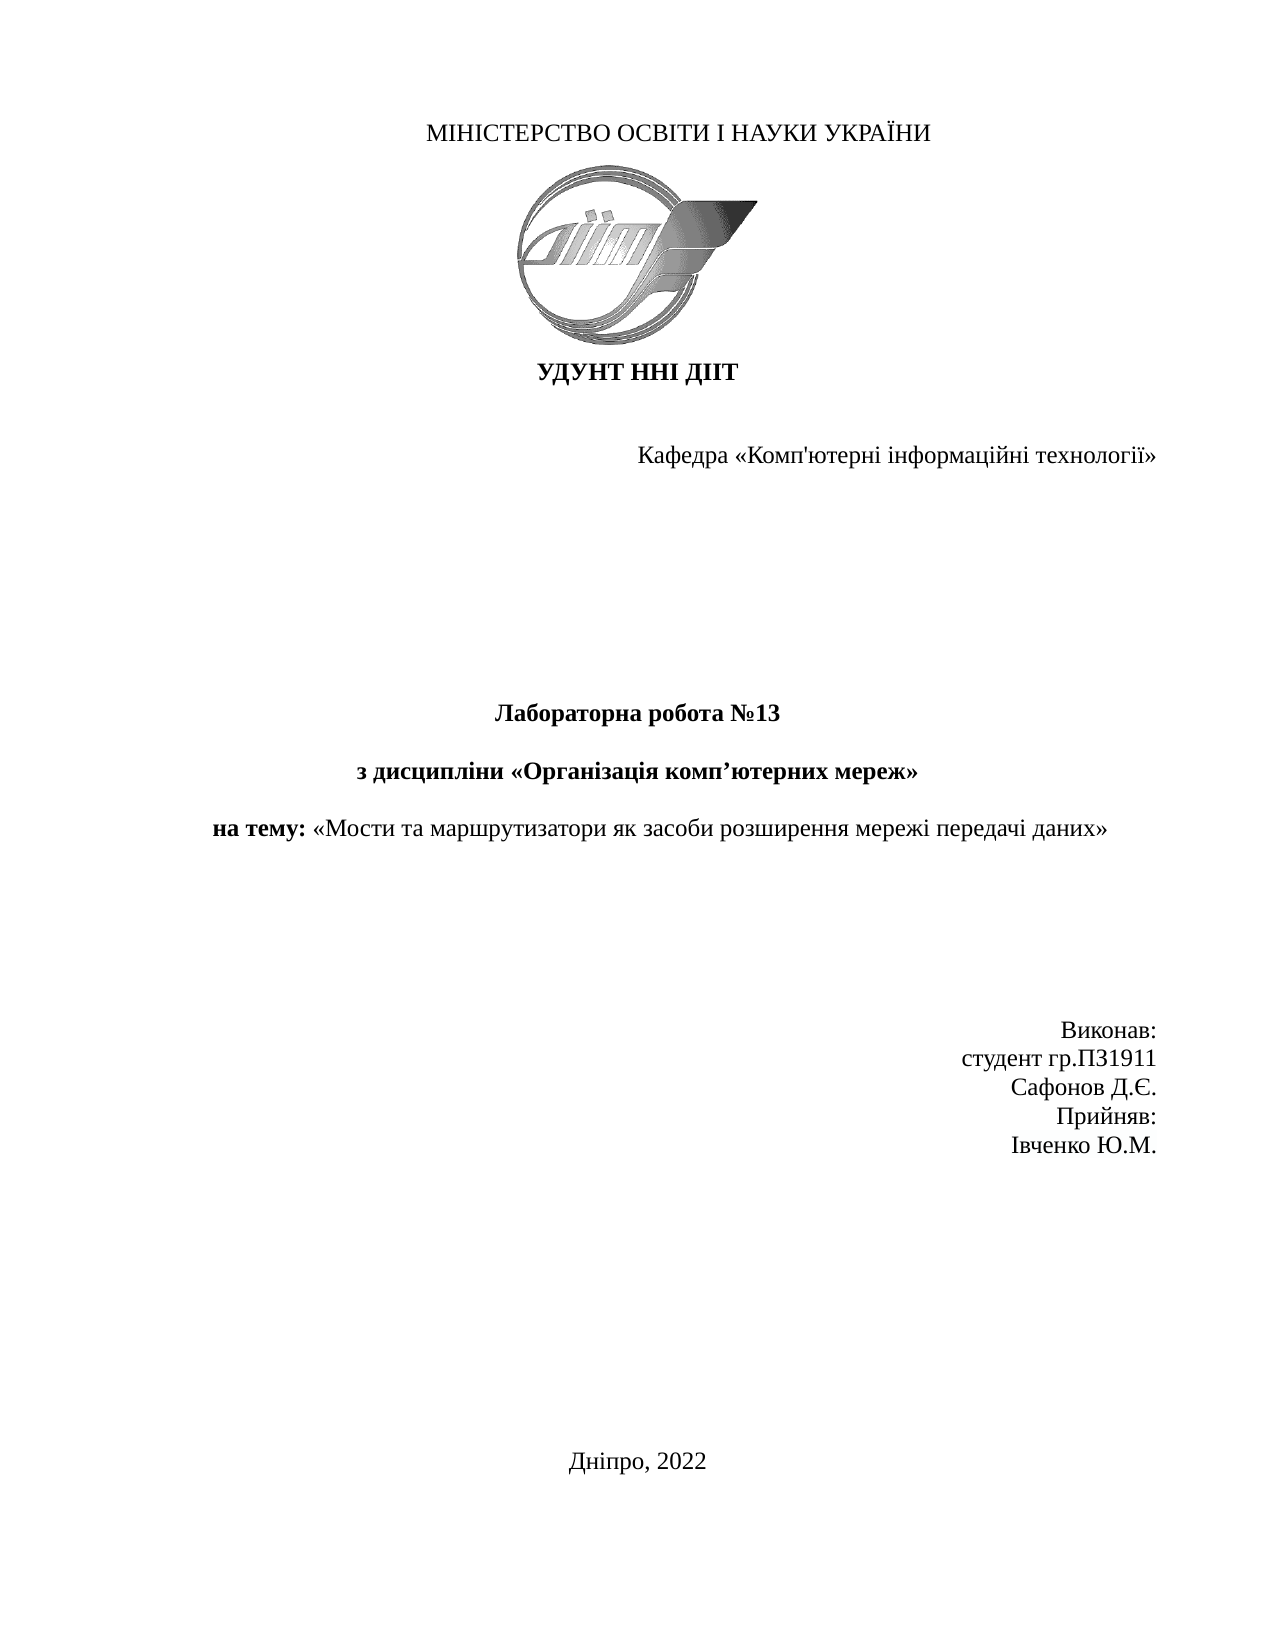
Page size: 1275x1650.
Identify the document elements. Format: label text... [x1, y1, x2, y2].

text МІНІСТЕРСТВО ОСВІТИ І НАУКИ УКРАЇНИ [155, 118, 1157, 147]
text Виконав: [118, 1015, 1157, 1043]
text Сафонов Д.Є. [709, 1072, 1157, 1101]
text студент гр.ПЗ1911 [709, 1043, 1157, 1072]
text Кафедра «Комп'ютерні інформаційні технології» [118, 440, 1157, 468]
text з дисципліни «Організація комп’ютерних мереж» [118, 727, 1157, 785]
text Лабораторна робота №13 [118, 698, 1157, 727]
text Прийняв: [709, 1101, 1157, 1130]
text на тему: «Мости та маршрутизатори як засоби розширення мережі передачі даних» [118, 813, 1157, 842]
text Дніпро, 2022 [118, 1446, 1157, 1475]
text УДУНТ ННІ ДІІТ [118, 357, 1157, 386]
text Івченко Ю.М. [709, 1130, 1157, 1158]
